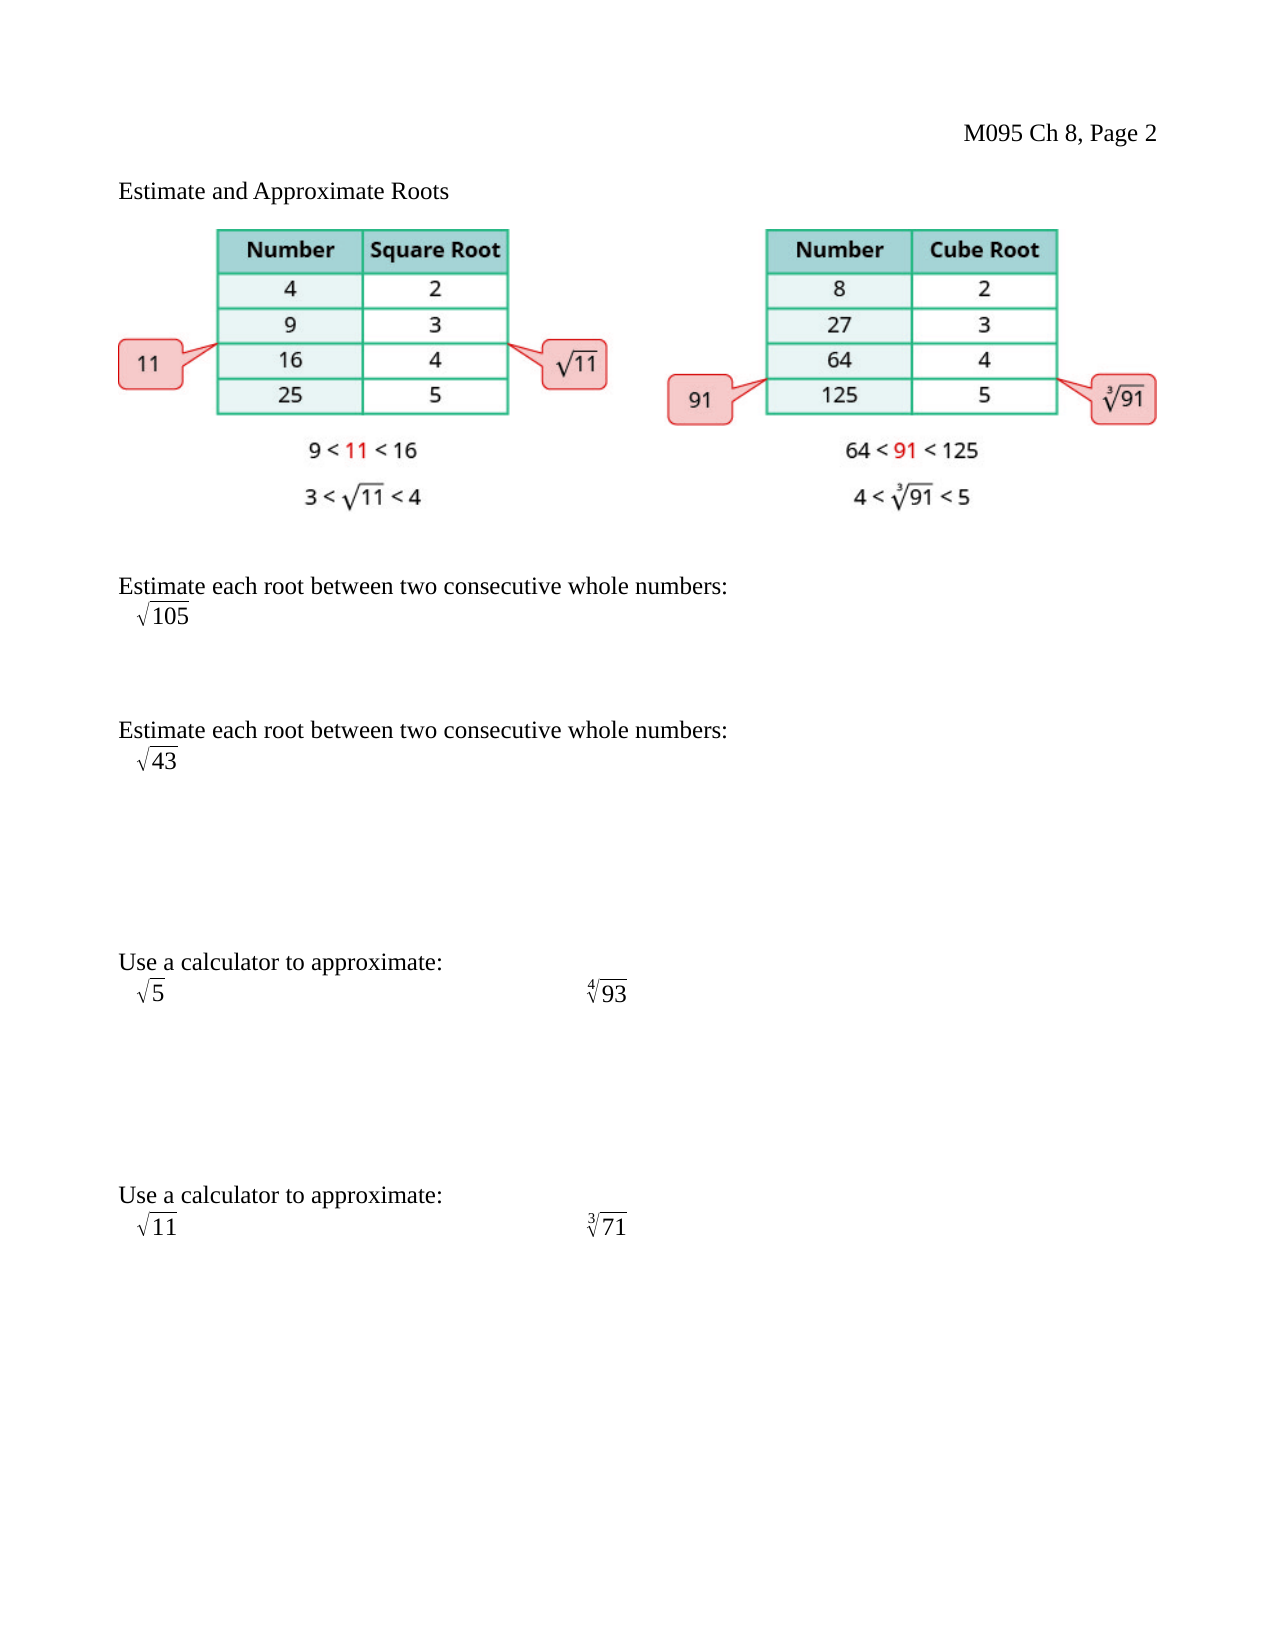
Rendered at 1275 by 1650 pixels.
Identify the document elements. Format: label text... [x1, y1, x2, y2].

text Estimate each root between two consecutive whole numbers: [118, 571, 1157, 599]
text Estimate and Approximate Roots [118, 176, 1157, 205]
text Estimate each root between two consecutive whole numbers: [118, 716, 1157, 744]
text Use a calculator to approximate: [118, 1180, 1157, 1209]
text Use a calculator to approximate: [118, 947, 1157, 975]
picture [118, 229, 1157, 514]
